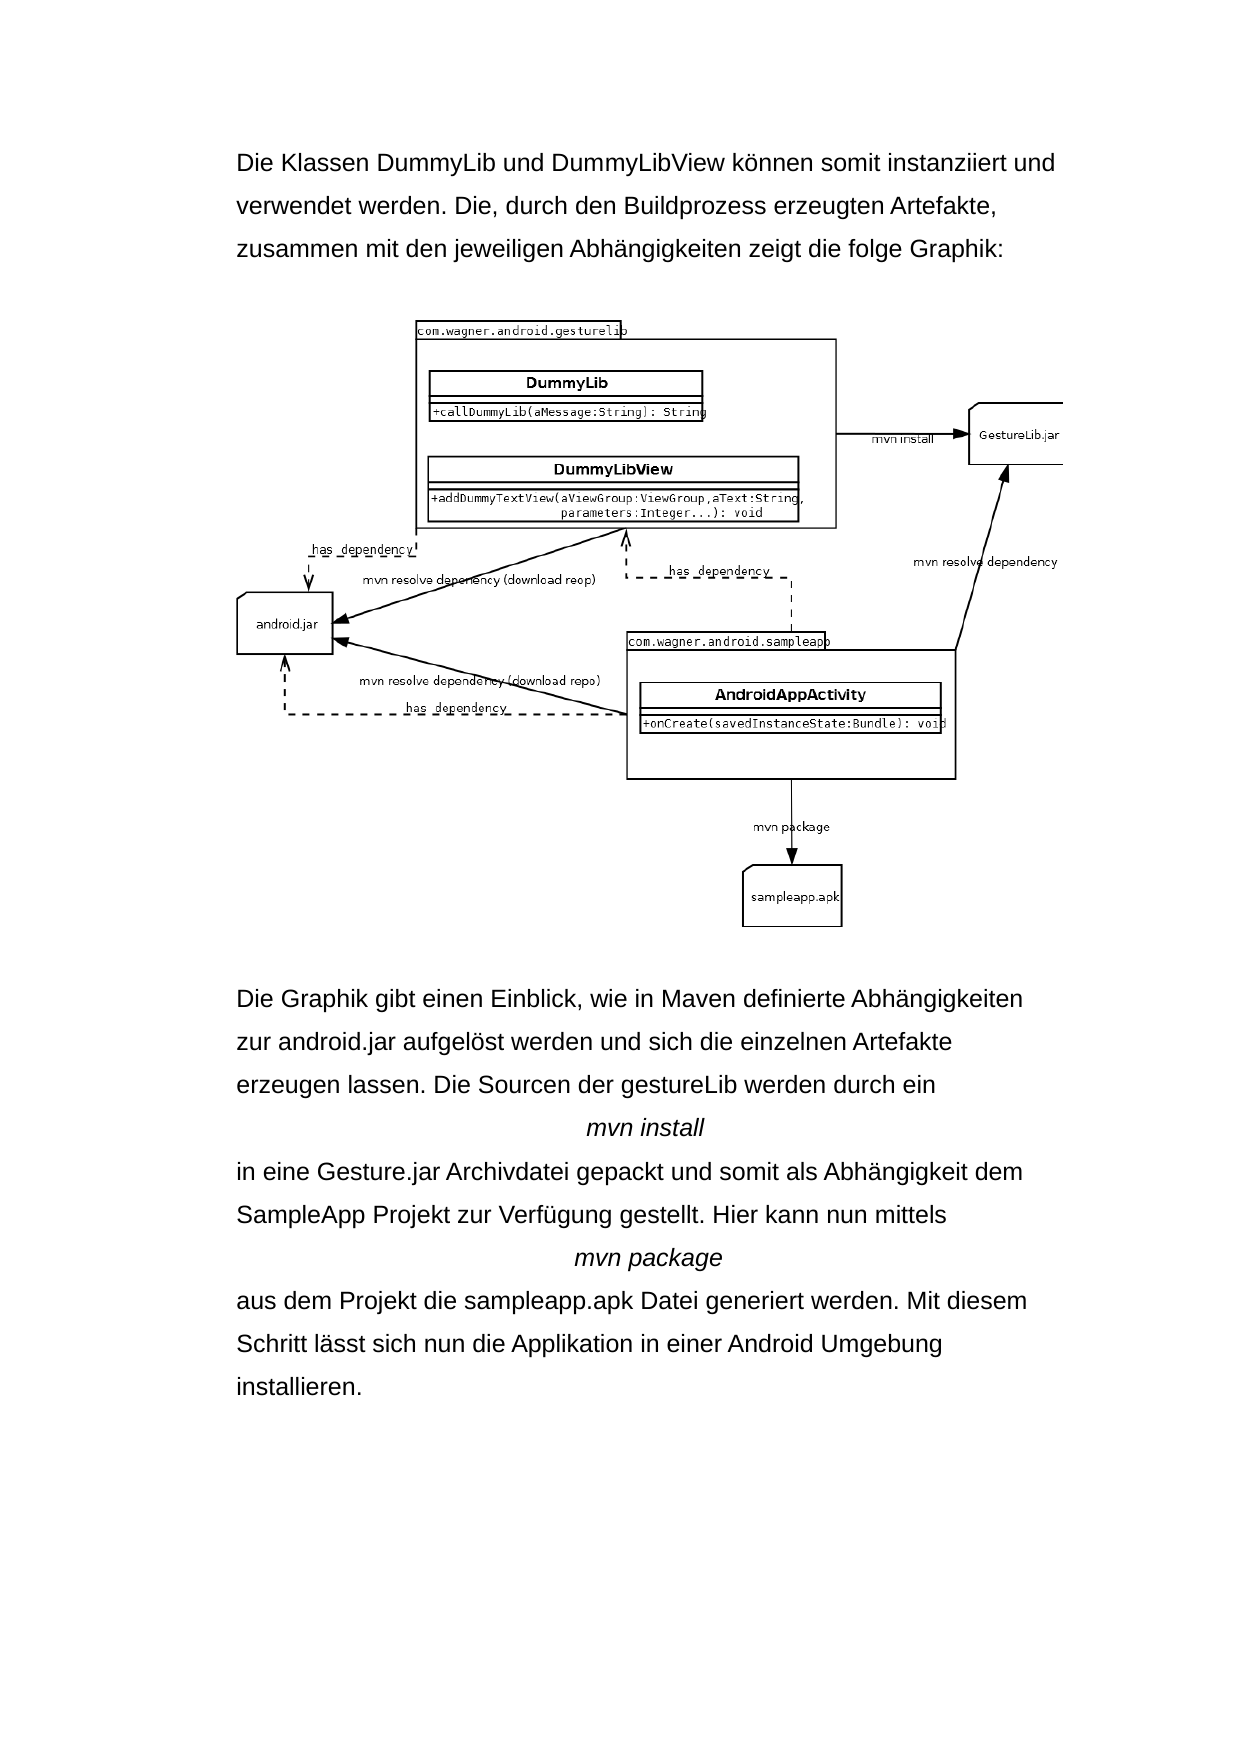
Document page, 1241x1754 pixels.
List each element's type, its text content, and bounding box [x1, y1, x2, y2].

text aus dem Projekt die sampleapp.apk Datei generiert werden. Mit diesem Schritt lässt sich nun die Applikation in einer Android Umgebung installieren. [236, 1286, 1063, 1401]
text mvn install [236, 1113, 1063, 1142]
text Die Graphik gibt einen Einblick, wie in Maven definierte Abhängigkeiten zur android.jar aufgelöst werden und sich die einzelnen Artefakte erzeugen lassen. Die Sourcen der gestureLib werden durch ein [236, 984, 1063, 1099]
text in eine Gesture.jar Archivdatei gepackt und somit als Abhängigkeit dem SampleApp Projekt zur Verfügung gestellt. Hier kann nun mittels [236, 1156, 1063, 1228]
picture [236, 320, 1063, 927]
text Die Klassen DummyLib und DummyLibView können somit instanziiert und verwendet werden. Die, durch den Buildprozess erzeugten Artefakte, zusammen mit den jeweiligen Abhängigkeiten zeigt die folge Graphik: [236, 148, 1063, 263]
text mvn package [236, 1243, 1063, 1271]
